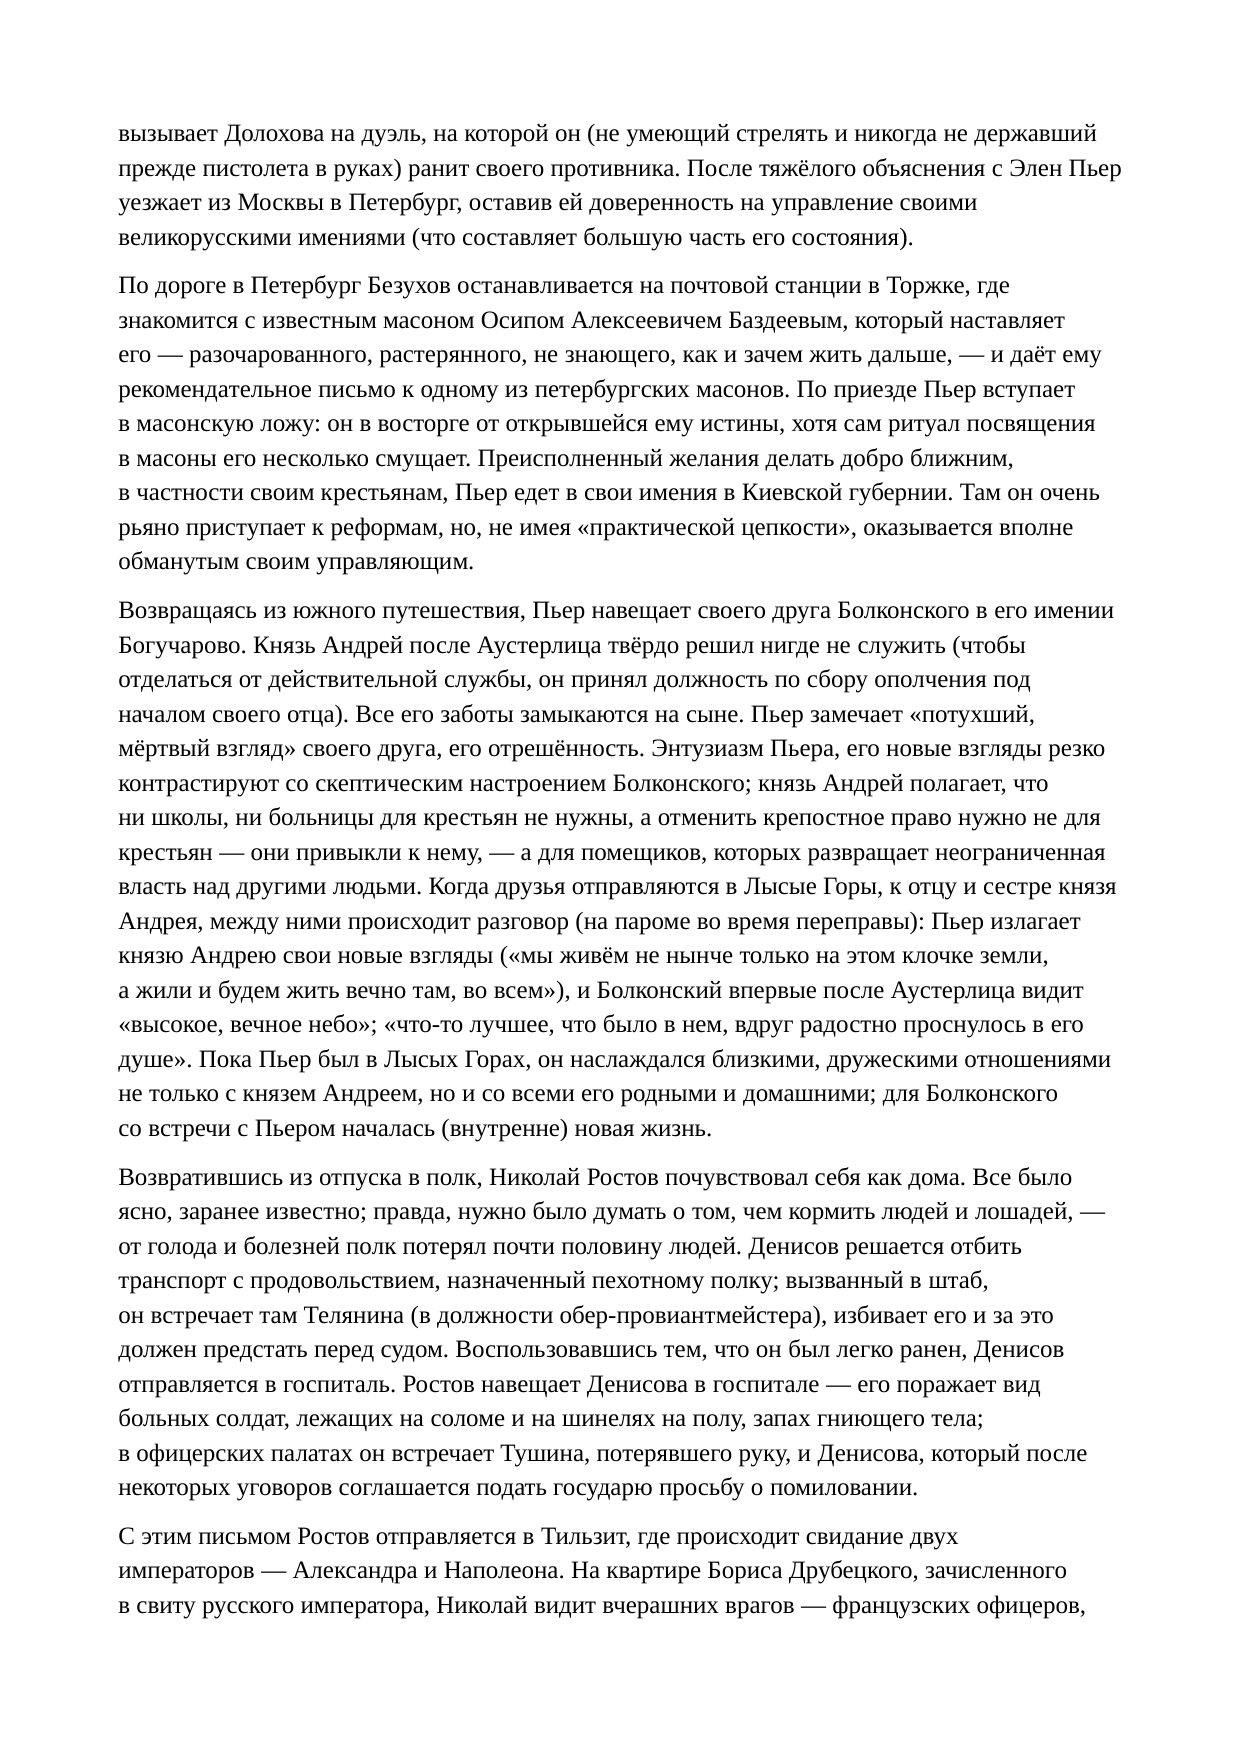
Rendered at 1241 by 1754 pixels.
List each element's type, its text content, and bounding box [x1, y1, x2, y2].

text Возвратившись из отпуска в полк, Николай Ростов почувствовал себя как дома. Все было ясно, заранее известно; правда, нужно было думать о том, чем кормить людей и лошадей, — от голода и болезней полк потерял почти половину людей. Денисов решается отбить транспорт с продовольствием, назначенный пехотному полку; вызванный в штаб, он встречает там Телянина (в должности обер-провиант­мейстера), избивает его и за это должен предстать перед судом. Восполь­зо­вавшись тем, что он был легко ранен, Денисов отправляется в госпиталь. Ростов навещает Денисова в госпитале — его поражает вид больных солдат, лежащих на соломе и на шинелях на полу, запах гниющего тела; в офицерских палатах он встречает Тушина, потерявшего руку, и Денисова, который после некоторых уговоров соглашается подать государю просьбу о помиловании. [118, 1162, 1122, 1501]
text По дороге в Петербург Безухов останав­ливается на почтовой станции в Торжке, где знакомится с известным масоном Осипом Алексеевичем Баздеевым, который наставляет его — разочаро­ванного, растерянного, не знающего, как и зачем жить дальше, — и даёт ему рекомен­да­тельное письмо к одному из петербургских масонов. По приезде Пьер вступает в масонскую ложу: он в восторге от открывшейся ему истины, хотя сам ритуал посвящения в масоны его несколько смущает. Преисполненный желания делать добро ближним, в частности своим крестьянам, Пьер едет в свои имения в Киевской губернии. Там он очень рьяно приступает к реформам, но, не имея «практической цепкости», оказывается вполне обманутым своим управляющим. [118, 271, 1122, 575]
text вызывает Долохова на дуэль, на которой он (не умеющий стрелять и никогда не державший прежде пистолета в руках) ранит своего противника. После тяжёлого объяснения с Элен Пьер уезжает из Москвы в Петербург, оставив ей доверенность на управление своими великорусскими имениями (что составляет большую часть его состояния). [118, 118, 1122, 250]
text С этим письмом Ростов отправляется в Тильзит, где происходит свидание двух императоров — Александра и Наполеона. На квартире Бориса Друбецкого, зачисленного в свиту русского императора, Николай видит вчерашних врагов — французских офицеров, [118, 1521, 1122, 1619]
text Возвращаясь из южного путешествия, Пьер навещает своего друга Болконского в его имении Богучарово. Князь Андрей после Аустерлица твёрдо решил нигде не служить (чтобы отделаться от действи­тельной службы, он принял должность по сбору ополчения под началом своего отца). Все его заботы замыкаются на сыне. Пьер замечает «потухший, мёртвый взгляд» своего друга, его отрешённость. Энтузиазм Пьера, его новые взгляды резко контрастируют со скептическим настроением Болконского; князь Андрей полагает, что ни школы, ни больницы для крестьян не нужны, а отменить крепостное право нужно не для крестьян — они привыкли к нему, — а для помещиков, которых развращает неограниченная власть над другими людьми. Когда друзья отправляются в Лысые Горы, к отцу и сестре князя Андрея, между ними происходит разговор (на пароме во время переправы): Пьер излагает князю Андрею свои новые взгляды («мы живём не нынче только на этом клочке земли, а жили и будем жить вечно там, во всем»), и Болконский впервые после Аустерлица видит «высокое, вечное небо»; «что-то лучшее, что было в нем, вдруг радостно проснулось в его душе». Пока Пьер был в Лысых Горах, он наслаждался близкими, дружескими отношениями не только с князем Андреем, но и со всеми его родными и домашними; для Болконского со встречи с Пьером началась (внутренне) новая жизнь. [118, 596, 1122, 1141]
